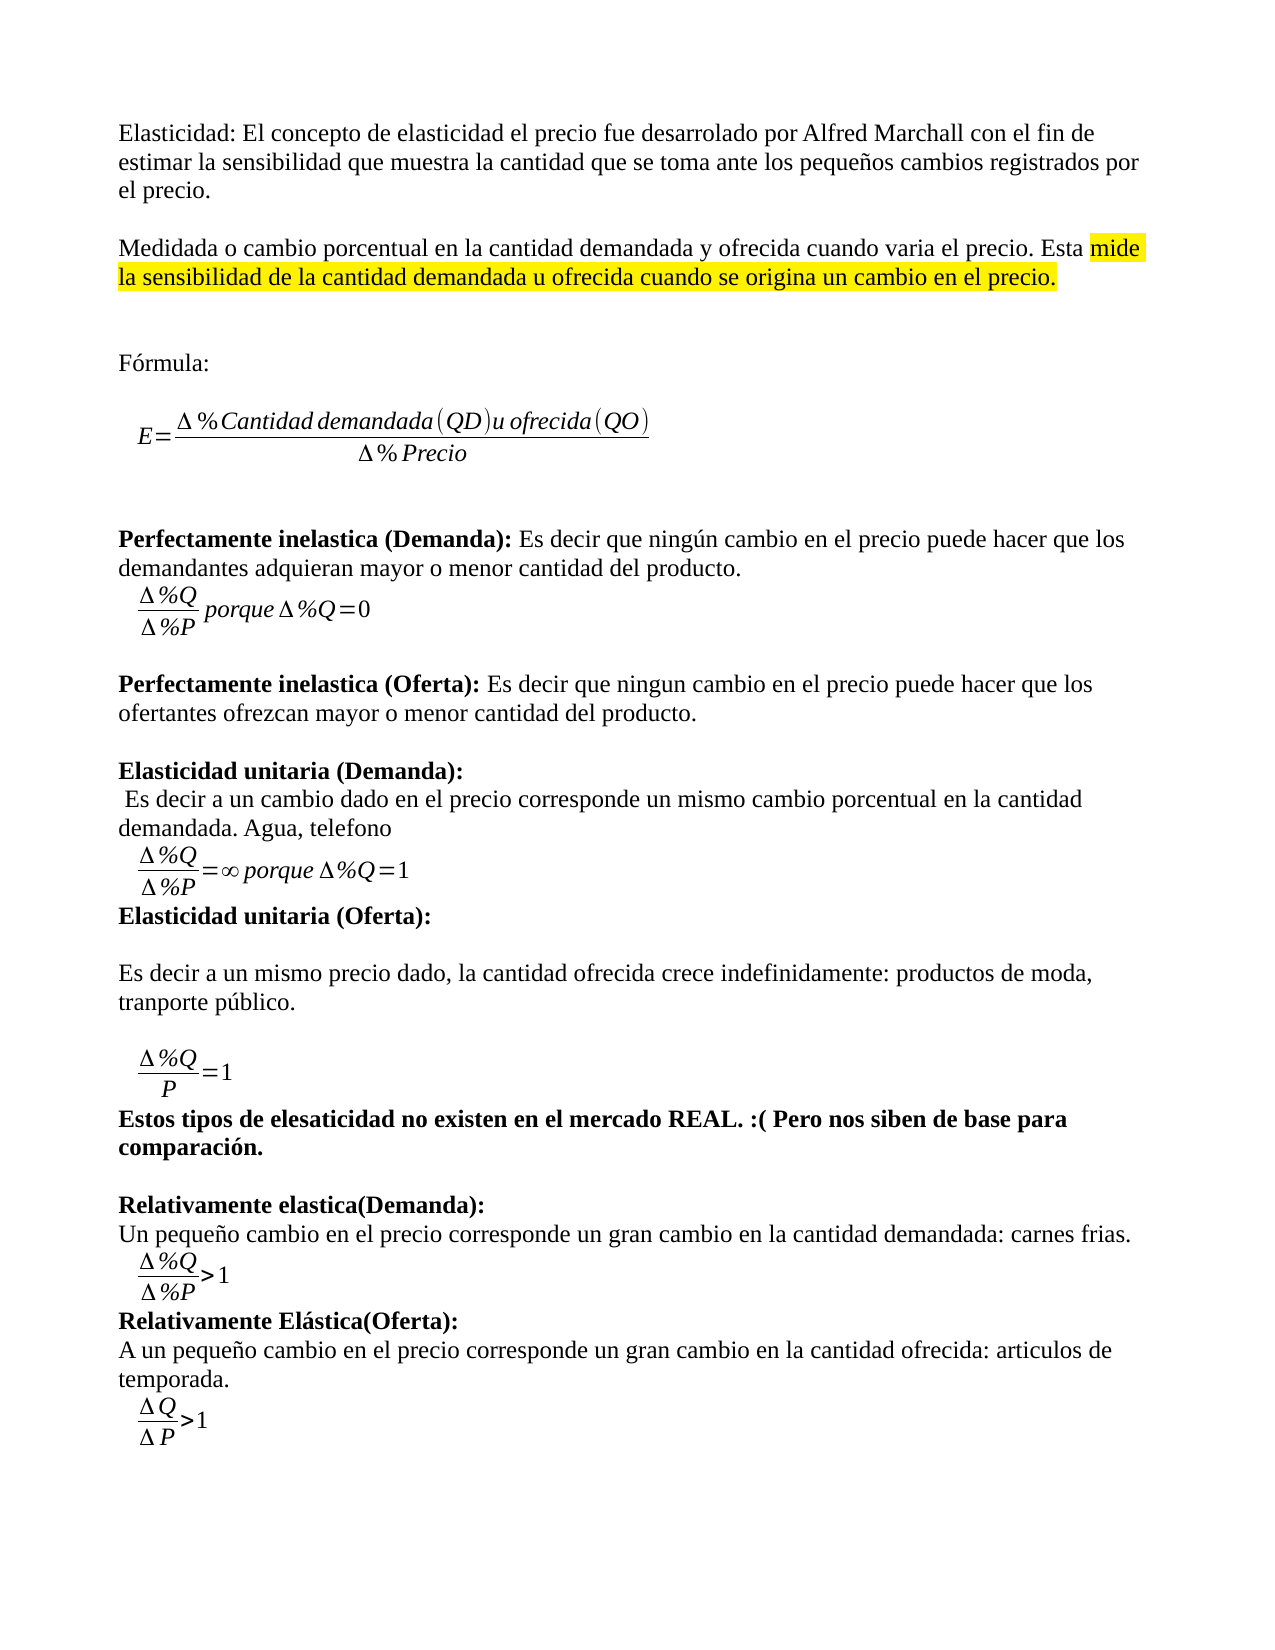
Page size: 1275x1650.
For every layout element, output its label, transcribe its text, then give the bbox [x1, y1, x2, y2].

text Fórmula: [118, 348, 1157, 377]
text Estos tipos de elesaticidad no existen en el mercado REAL. :( Pero nos siben de base para comparación. [118, 1104, 1157, 1161]
text Perfectamente inelastica (Oferta): Es decir que ningun cambio en el precio puede hacer que los ofertantes ofrezcan mayor o menor cantidad del producto. [118, 669, 1157, 727]
text Es decir a un mismo precio dado, la cantidad ofrecida crece indefinidamente: productos de moda, tranporte público. [118, 958, 1157, 1016]
text Perfectamente inelastica (Demanda): Es decir que ningún cambio en el precio puede hacer que los demandantes adquieran mayor o menor cantidad del producto. [118, 524, 1157, 582]
text Es decir a un cambio dado en el precio corresponde un mismo cambio porcentual en la cantidad demandada. Agua, telefono [118, 784, 1157, 842]
text Elasticidad unitaria (Oferta): [118, 901, 1157, 930]
text Medidada o cambio porcentual en la cantidad demandada y ofrecida cuando varia el precio. Esta mide la sensibilidad de la cantidad demandada u ofrecida cuando se origina un cambio en el precio. [118, 233, 1157, 291]
text Un pequeño cambio en el precio corresponde un gran cambio en la cantidad demandada: carnes frias. [118, 1219, 1157, 1247]
text Elasticidad unitaria (Demanda): [118, 756, 1157, 784]
text Relativamente elastica(Demanda): [118, 1190, 1157, 1219]
text Elasticidad: El concepto de elasticidad el precio fue desarrolado por Alfred Marchall con el fin de estimar la sensibilidad que muestra la cantidad que se toma ante los pequeños cambios registrados por el precio. [118, 118, 1157, 204]
text A un pequeño cambio en el precio corresponde un gran cambio en la cantidad ofrecida: articulos de temporada. [118, 1335, 1157, 1393]
text Relativamente Elástica(Oferta): [118, 1306, 1157, 1335]
